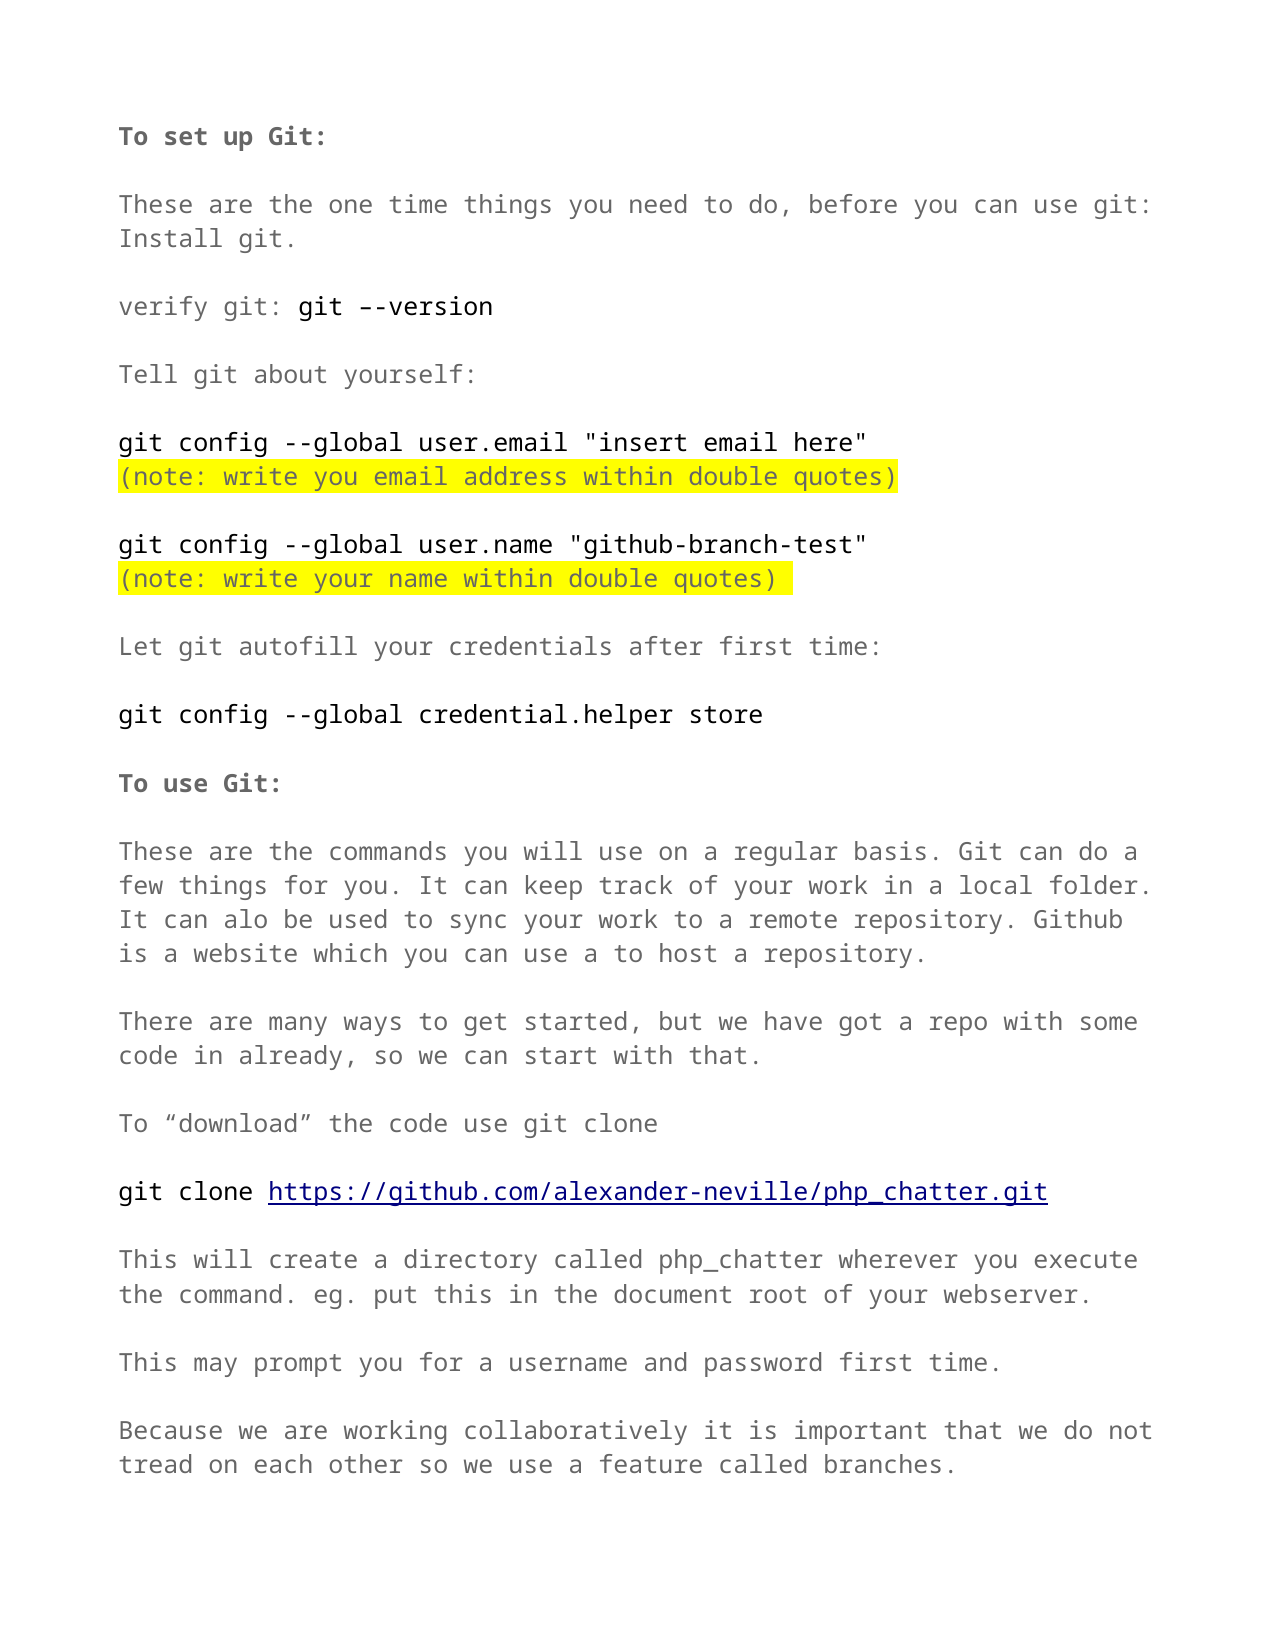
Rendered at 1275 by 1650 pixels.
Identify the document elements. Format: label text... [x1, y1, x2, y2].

text git config --global credential.helper store [118, 697, 1157, 731]
text To use Git: [118, 765, 1157, 799]
text To “download” the code use git clone [118, 1106, 1157, 1140]
text (note: write you email address within double quotes) [118, 459, 1157, 493]
text These are the commands you will use on a regular basis. Git can do a few things for you. It can keep track of your work in a local folder. It can alo be used to sync your work to a remote repository. Github is a website which you can use a to host a repository. [118, 833, 1157, 970]
text Because we are working collaboratively it is important that we do not tread on each other so we use a feature called branches. [118, 1412, 1157, 1481]
text To set up Git: [118, 118, 1157, 152]
text Install git. [118, 220, 1157, 254]
text This may prompt you for a username and password first time. [118, 1344, 1157, 1378]
text There are many ways to get started, but we have got a repo with some code in already, so we can start with that. [118, 1004, 1157, 1072]
text These are the one time things you need to do, before you can use git: [118, 186, 1157, 220]
text git clone https://github.com/alexander-neville/php_chatter.git [118, 1174, 1157, 1208]
text This will create a directory called php_chatter wherever you execute the command. eg. put this in the document root of your webserver. [118, 1242, 1157, 1310]
text verify git: git –-version [118, 288, 1157, 322]
text git config --global user.email "insert email here" [118, 425, 1157, 459]
text git config --global user.name "github-branch-test" [118, 527, 1157, 561]
text Let git autofill your credentials after first time: [118, 629, 1157, 663]
text (note: write your name within double quotes) [118, 561, 1157, 595]
text Tell git about yourself: [118, 357, 1157, 391]
